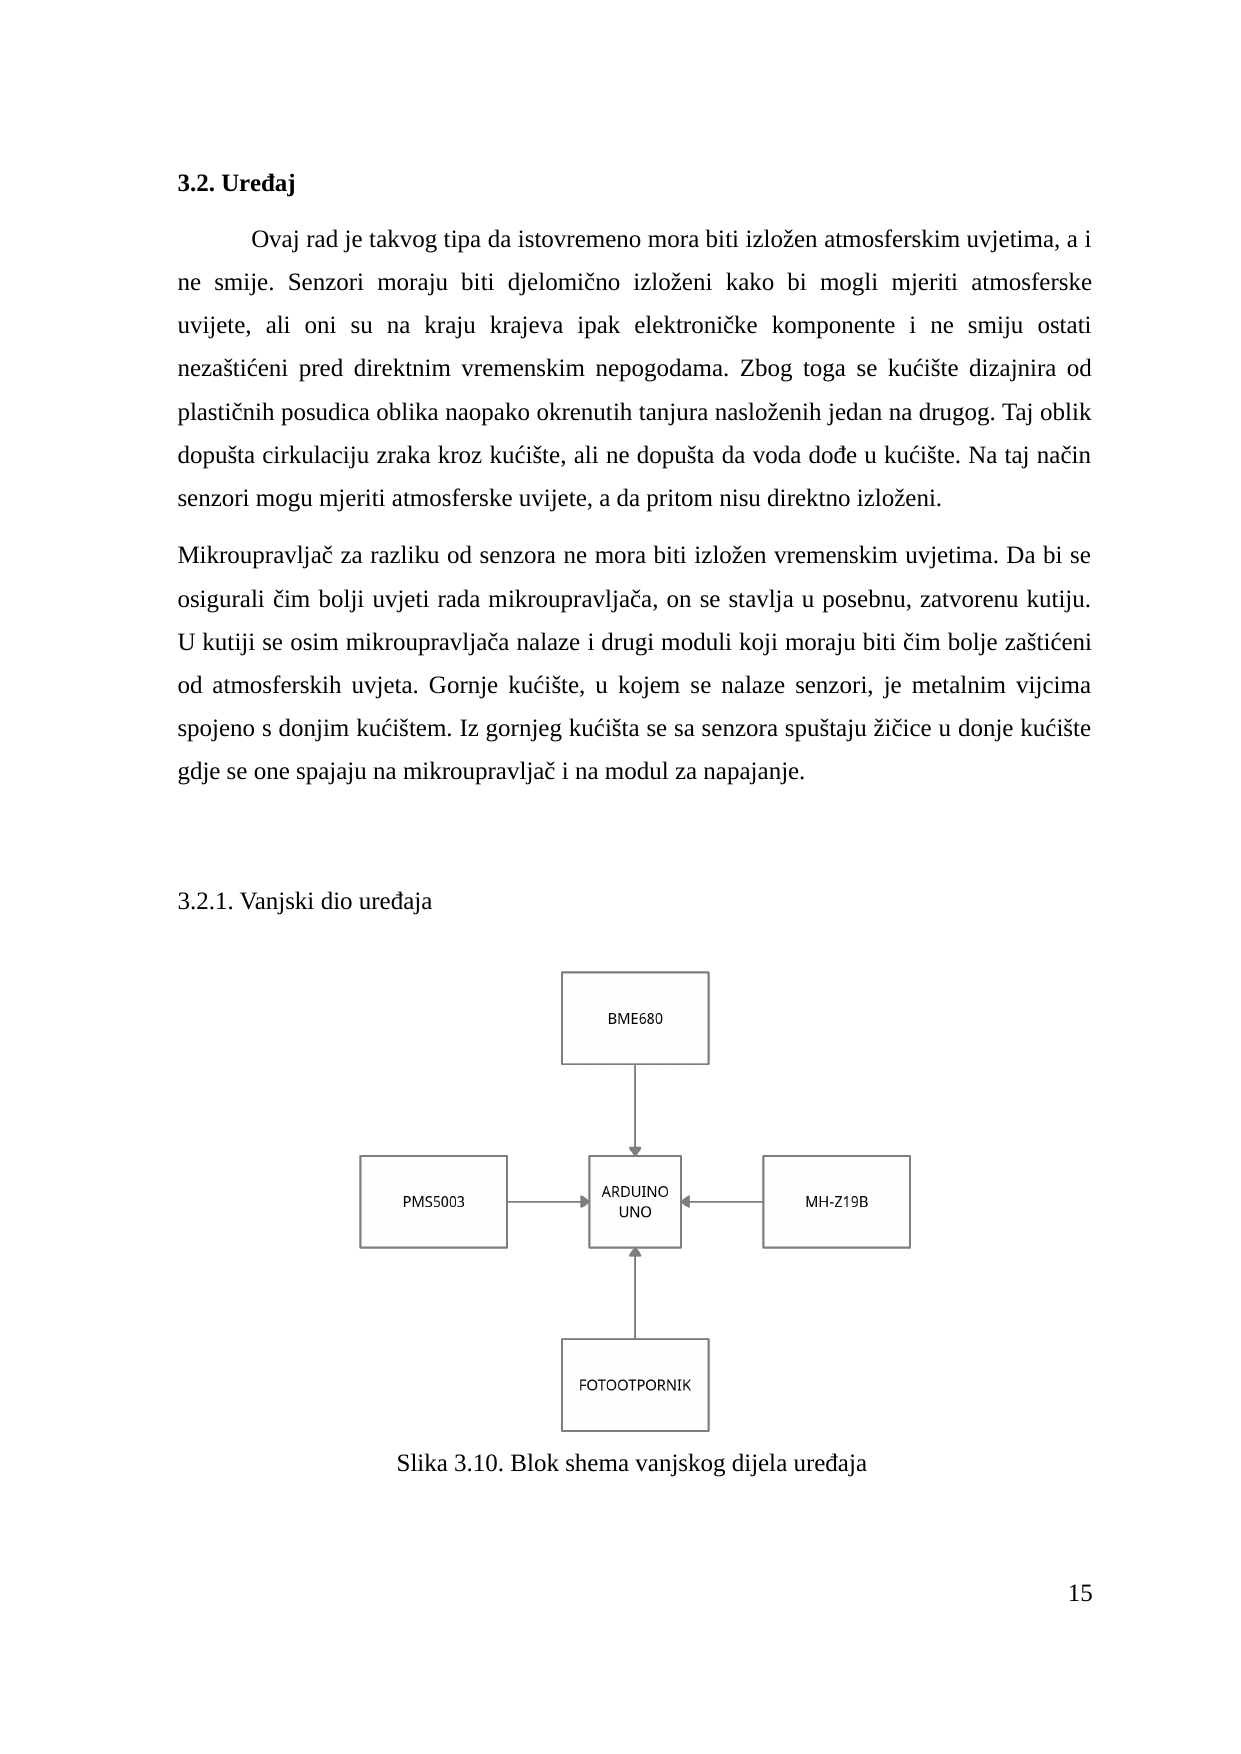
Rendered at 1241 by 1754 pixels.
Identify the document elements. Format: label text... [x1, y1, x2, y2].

text Ovaj rad je takvog tipa da istovremeno mora biti izložen atmosferskim uvjetima, a i ne smije. Senzori moraju biti djelomično izloženi kako bi mogli mjeriti atmosferske uvijete, ali oni su na kraju krajeva ipak elektroničke komponente i ne smiju ostati nezaštićeni pred direktnim vremenskim nepogodama. Zbog toga se kućište dizajnira od plastičnih posudica oblika naopako okrenutih tanjura nasloženih jedan na drugog. Taj oblik dopušta cirkulaciju zraka kroz kućište, ali ne dopušta da voda dođe u kućište. Na taj način senzori mogu mjeriti atmosferske uvijete, a da pritom nisu direktno izloženi. [177, 224, 1093, 512]
subtitle 3.2.1. Vanjski dio uređaja [177, 886, 1093, 915]
subtitle 3.2. Uređaj [177, 168, 1093, 197]
text Slika 3.10. Blok shema vanjskog dijela uređaja [342, 1449, 928, 1477]
text Mikroupravljač za razliku od senzora ne mora biti izložen vremenskim uvjetima. Da bi se osigurali čim bolji uvjeti rada mikroupravljača, on se stavlja u posebnu, zatvorenu kutiju. U kutiji se osim mikroupravljača nalaze i drugi moduli koji moraju biti čim bolje zaštićeni od atmosferskih uvjeta. Gornje kućište, u kojem se nalaze senzori, je metalnim vijcima spojeno s donjim kućištem. Iz gornjeg kućišta se sa senzora spuštaju žičice u donje kućište gdje se one spajaju na mikroupravljač i na modul za napajanje. [177, 541, 1093, 785]
picture [342, 954, 928, 1449]
